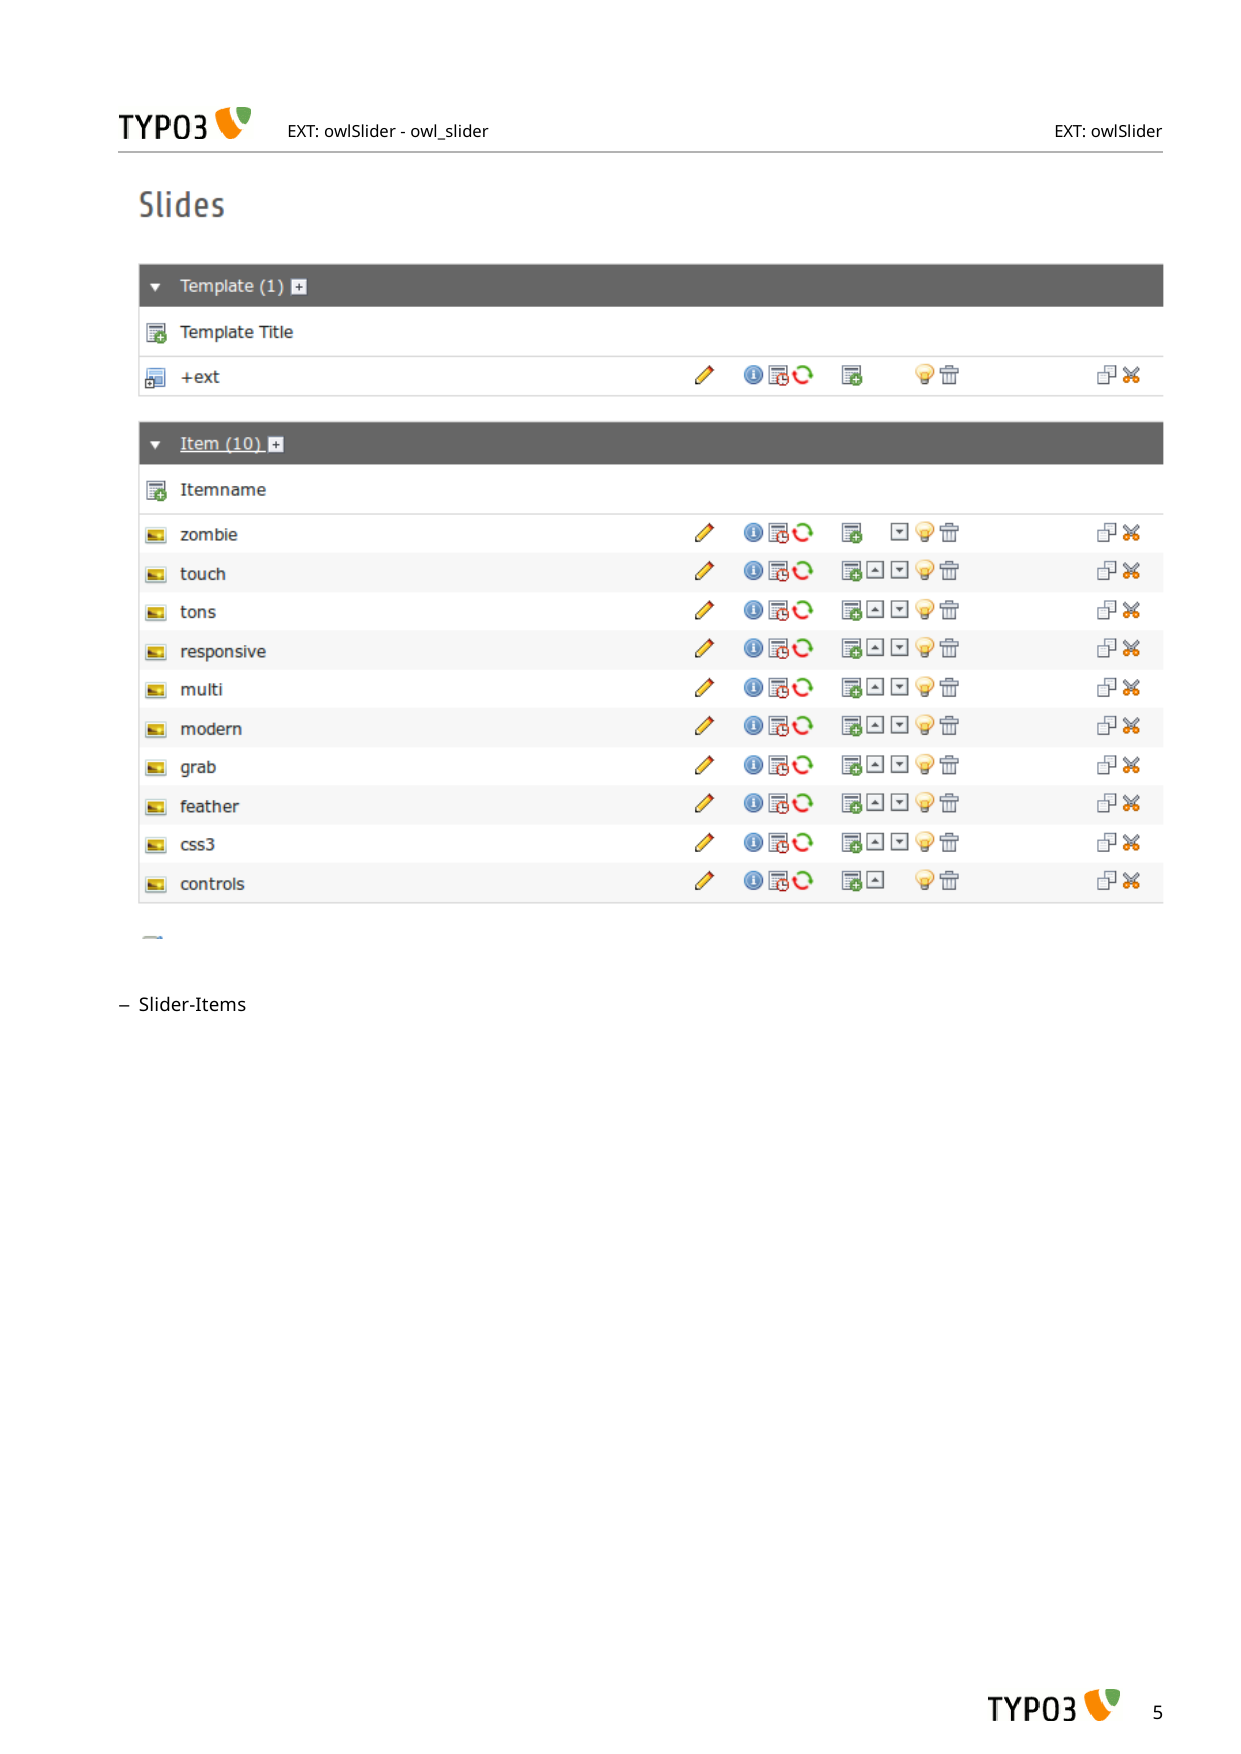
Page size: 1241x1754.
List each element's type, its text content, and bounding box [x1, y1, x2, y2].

picture [118, 106, 254, 139]
picture [118, 172, 1164, 939]
picture [987, 1688, 1123, 1721]
list Slider-Items [118, 991, 1163, 1017]
